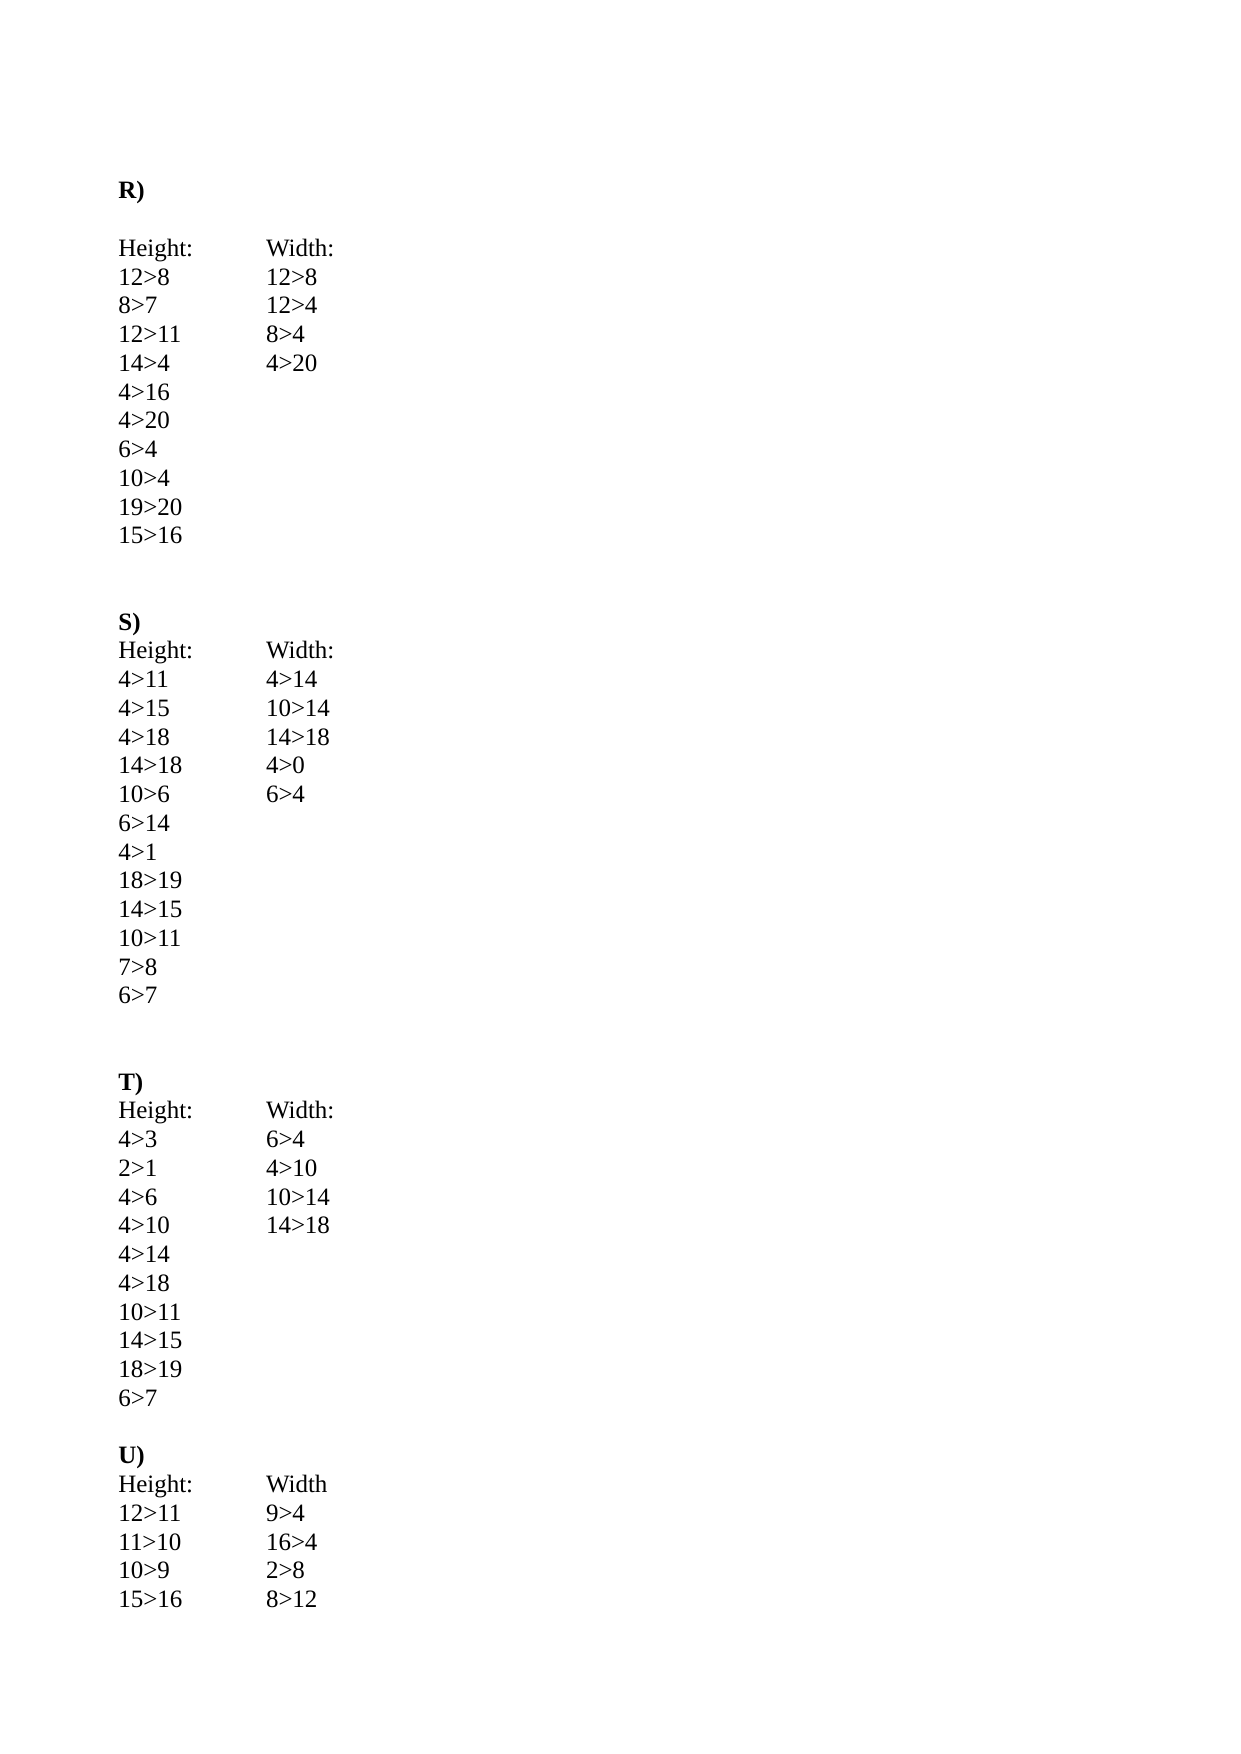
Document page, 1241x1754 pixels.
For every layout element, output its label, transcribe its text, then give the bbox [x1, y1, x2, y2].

text 4>20 [118, 406, 1122, 434]
text 7>8 [118, 952, 1122, 981]
text 6>4 [118, 434, 1122, 463]
text 12>11 8>4 [118, 319, 1122, 348]
text 18>19 [118, 1354, 1122, 1383]
text 14>15 [118, 1326, 1122, 1354]
text 15>16 [118, 521, 1122, 549]
text 10>11 [118, 1297, 1122, 1326]
text U) [118, 1441, 1122, 1469]
text Height: Width [118, 1469, 1122, 1498]
text 12>11 9>4 [118, 1498, 1122, 1527]
text 4>16 [118, 377, 1122, 406]
text 10>6 6>4 [118, 779, 1122, 808]
text 12>8 12>8 [118, 262, 1122, 291]
text T) [118, 1067, 1122, 1096]
text 10>9 2>8 [118, 1556, 1122, 1584]
text 8>7 12>4 [118, 291, 1122, 319]
text 4>18 14>18 [118, 722, 1122, 751]
text R) [118, 176, 1122, 204]
text 10>11 [118, 923, 1122, 952]
text 6>7 [118, 1383, 1122, 1412]
text 4>11 4>14 [118, 664, 1122, 693]
text Height: Width: [118, 636, 1122, 664]
text 4>15 10>14 [118, 693, 1122, 722]
text 18>19 [118, 866, 1122, 894]
text 4>6 10>14 [118, 1182, 1122, 1211]
text Height: Width: [118, 233, 1122, 262]
text 4>18 [118, 1268, 1122, 1297]
text 14>18 4>0 [118, 751, 1122, 779]
text 6>14 [118, 808, 1122, 837]
text 14>15 [118, 894, 1122, 923]
text 4>3 6>4 [118, 1124, 1122, 1153]
text 4>1 [118, 837, 1122, 866]
text 4>14 [118, 1239, 1122, 1268]
text 15>16 8>12 [118, 1584, 1122, 1613]
text S) [118, 607, 1122, 636]
text 14>4 4>20 [118, 348, 1122, 377]
text Height: Width: [118, 1096, 1122, 1124]
text 4>10 14>18 [118, 1211, 1122, 1239]
text 19>20 [118, 492, 1122, 521]
text 2>1 4>10 [118, 1153, 1122, 1182]
text 10>4 [118, 463, 1122, 492]
text 6>7 [118, 981, 1122, 1009]
text 11>10 16>4 [118, 1527, 1122, 1556]
